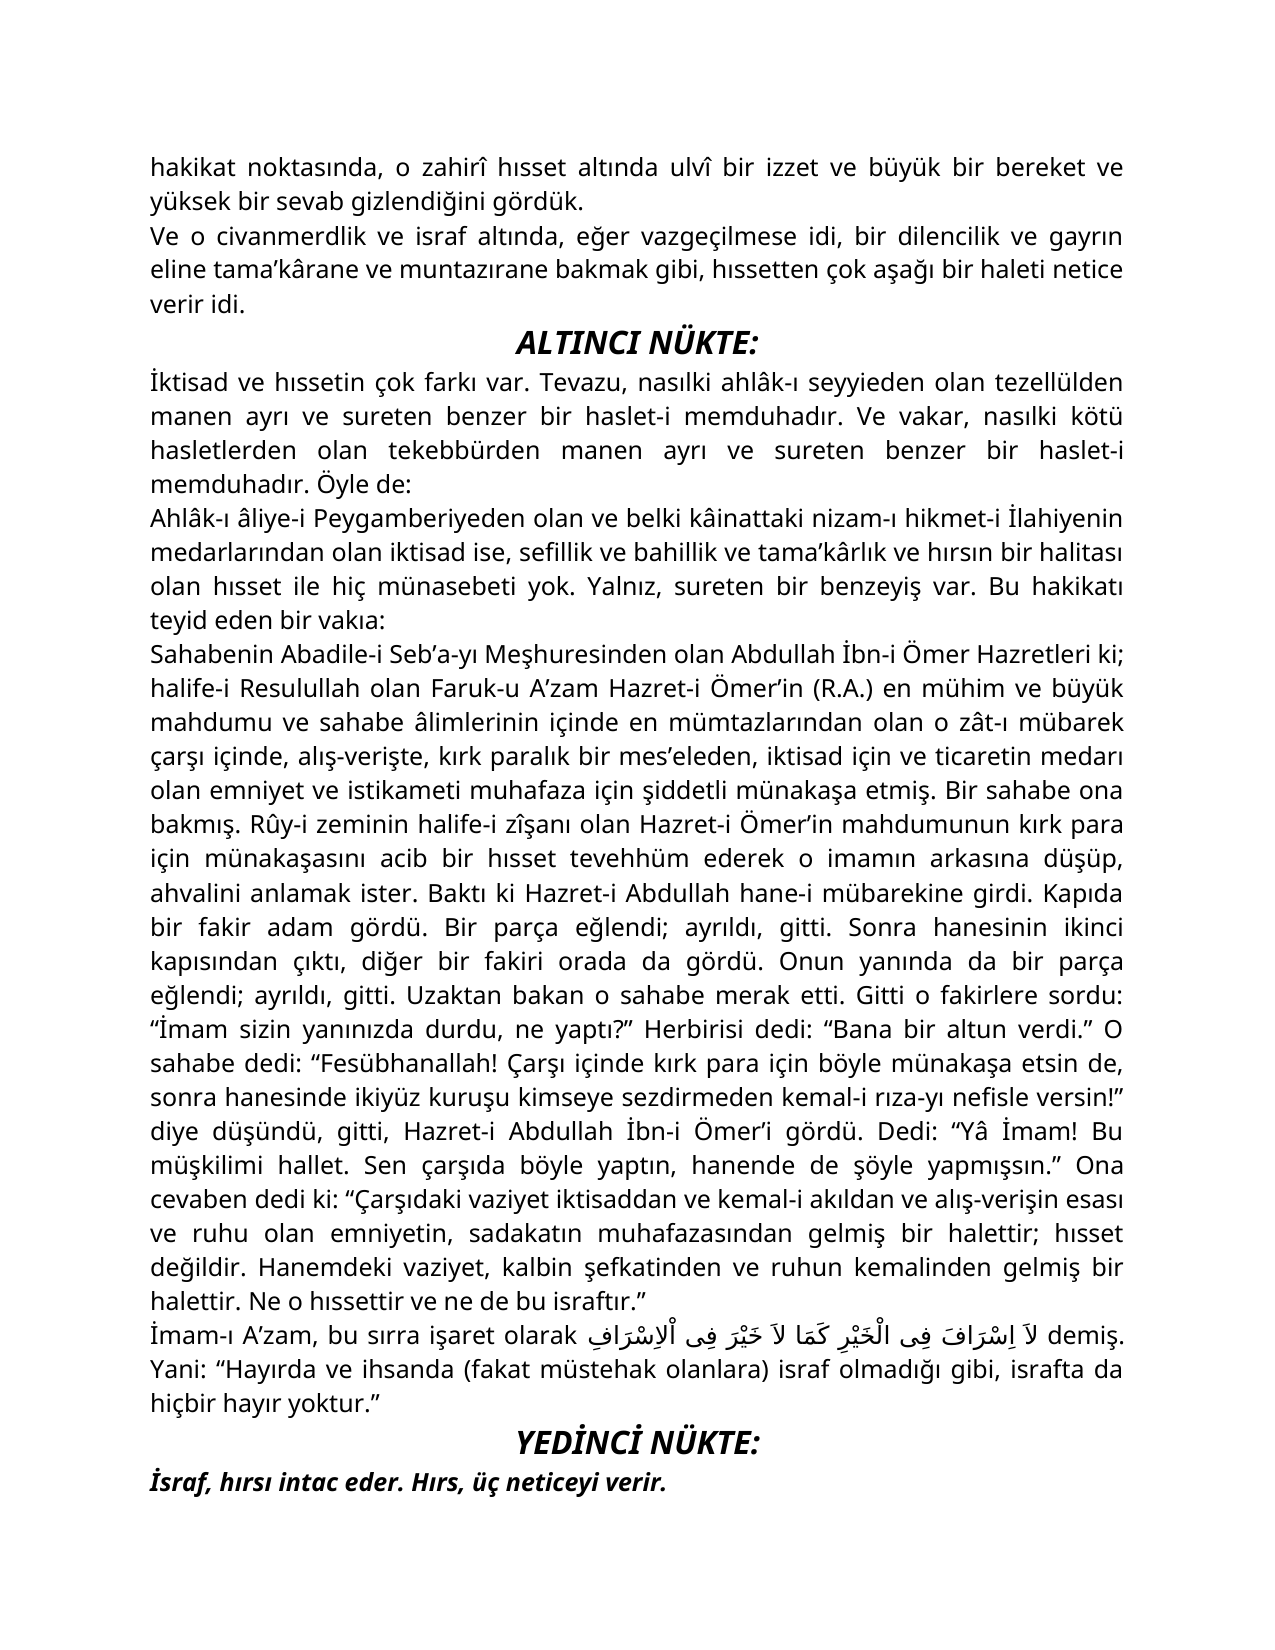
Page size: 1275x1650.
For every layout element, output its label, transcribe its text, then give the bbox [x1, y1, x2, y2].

subtitle YEDİNCİ NÜKTE: [150, 1420, 1125, 1464]
text Ahlâk-ı âliye-i Peygamberiyeden olan ve belki kâinattaki nizam-ı hikmet-i İlahiyenin medarlarından olan iktisad ise, sefillik ve bahillik ve tama’kârlık ve hırsın bir halitası olan hısset ile hiç münasebeti yok. Yalnız, sureten bir benzeyiş var. Bu hakikatı teyid eden bir vakıa: [150, 501, 1125, 637]
text Sahabenin Abadile-i Seb’a-yı Meşhuresinden olan Abdullah İbn-i Ömer Hazretleri ki; halife-i Resulullah olan Faruk-u A’zam Hazret-i Ömer’in (R.A.) en mühim ve büyük mahdumu ve sahabe âlimlerinin içinde en mümtazlarından olan o zât-ı mübarek çarşı içinde, alış-verişte, kırk paralık bir mes’eleden, iktisad için ve ticaretin medarı olan emniyet ve istikameti muhafaza için şiddetli münakaşa etmiş. Bir sahabe ona bakmış. Rûy-i zeminin halife-i zîşanı olan Hazret-i Ömer’in mahdumunun kırk para için münakaşasını acib bir hısset tevehhüm ederek o imamın arkasına düşüp, ahvalini anlamak ister. Baktı ki Hazret-i Abdullah hane-i mübarekine girdi. Kapıda bir fakir adam gördü. Bir parça eğlendi; ayrıldı, gitti. Sonra hanesinin ikinci kapısından çıktı, diğer bir fakiri orada da gördü. Onun yanında da bir parça eğlendi; ayrıldı, gitti. Uzaktan bakan o sahabe merak etti. Gitti o fakirlere sordu: “İmam sizin yanınızda durdu, ne yaptı?” Herbirisi dedi: “Bana bir altun verdi.” O sahabe dedi: “Fesübhanallah! Çarşı içinde kırk para için böyle münakaşa etsin de, sonra hanesinde ikiyüz kuruşu kimseye sezdirmeden kemal-i rıza-yı nefisle versin!” diye düşündü, gitti, Hazret-i Abdullah İbn-i Ömer’i gördü. Dedi: “Yâ İmam! Bu müşkilimi hallet. Sen çarşıda böyle yaptın, hanende de şöyle yapmışsın.” Ona cevaben dedi ki: “Çarşıdaki vaziyet iktisaddan ve kemal-i akıldan ve alış-verişin esası ve ruhu olan emniyetin, sadakatın muhafazasından gelmiş bir halettir; hısset değildir. Hanemdeki vaziyet, kalbin şefkatinden ve ruhun kemalinden gelmiş bir halettir. Ne o hıssettir ve ne de bu israftır.” [150, 637, 1125, 1318]
text İmam-ı A’zam, bu sırra işaret olarak لاَ اِسْرَافَ فِى الْخَيْرِ كَمَا لاَ خَيْرَ فِى اْلاِسْرَافِ demiş. Yani: “Hayırda ve ihsanda (fakat müstehak olanlara) israf olmadığı gibi, israfta da hiçbir hayır yoktur.” [150, 1318, 1125, 1420]
text hakikat noktasında, o zahirî hısset altında ulvî bir izzet ve büyük bir bereket ve yüksek bir sevab gizlendiğini gördük. [150, 150, 1125, 218]
text İktisad ve hıssetin çok farkı var. Tevazu, nasılki ahlâk-ı seyyieden olan tezellülden manen ayrı ve sureten benzer bir haslet-i memduhadır. Ve vakar, nasılki kötü hasletlerden olan tekebbürden manen ayrı ve sureten benzer bir haslet-i memduhadır. Öyle de: [150, 364, 1125, 501]
subtitle ALTINCI NÜKTE: [150, 320, 1125, 364]
text İsraf, hırsı intac eder. Hırs, üç neticeyi verir. [150, 1464, 1125, 1498]
text Ve o civanmerdlik ve israf altında, eğer vazgeçilmese idi, bir dilencilik ve gayrın eline tama’kârane ve muntazırane bakmak gibi, hıssetten çok aşağı bir haleti netice verir idi. [150, 218, 1125, 320]
